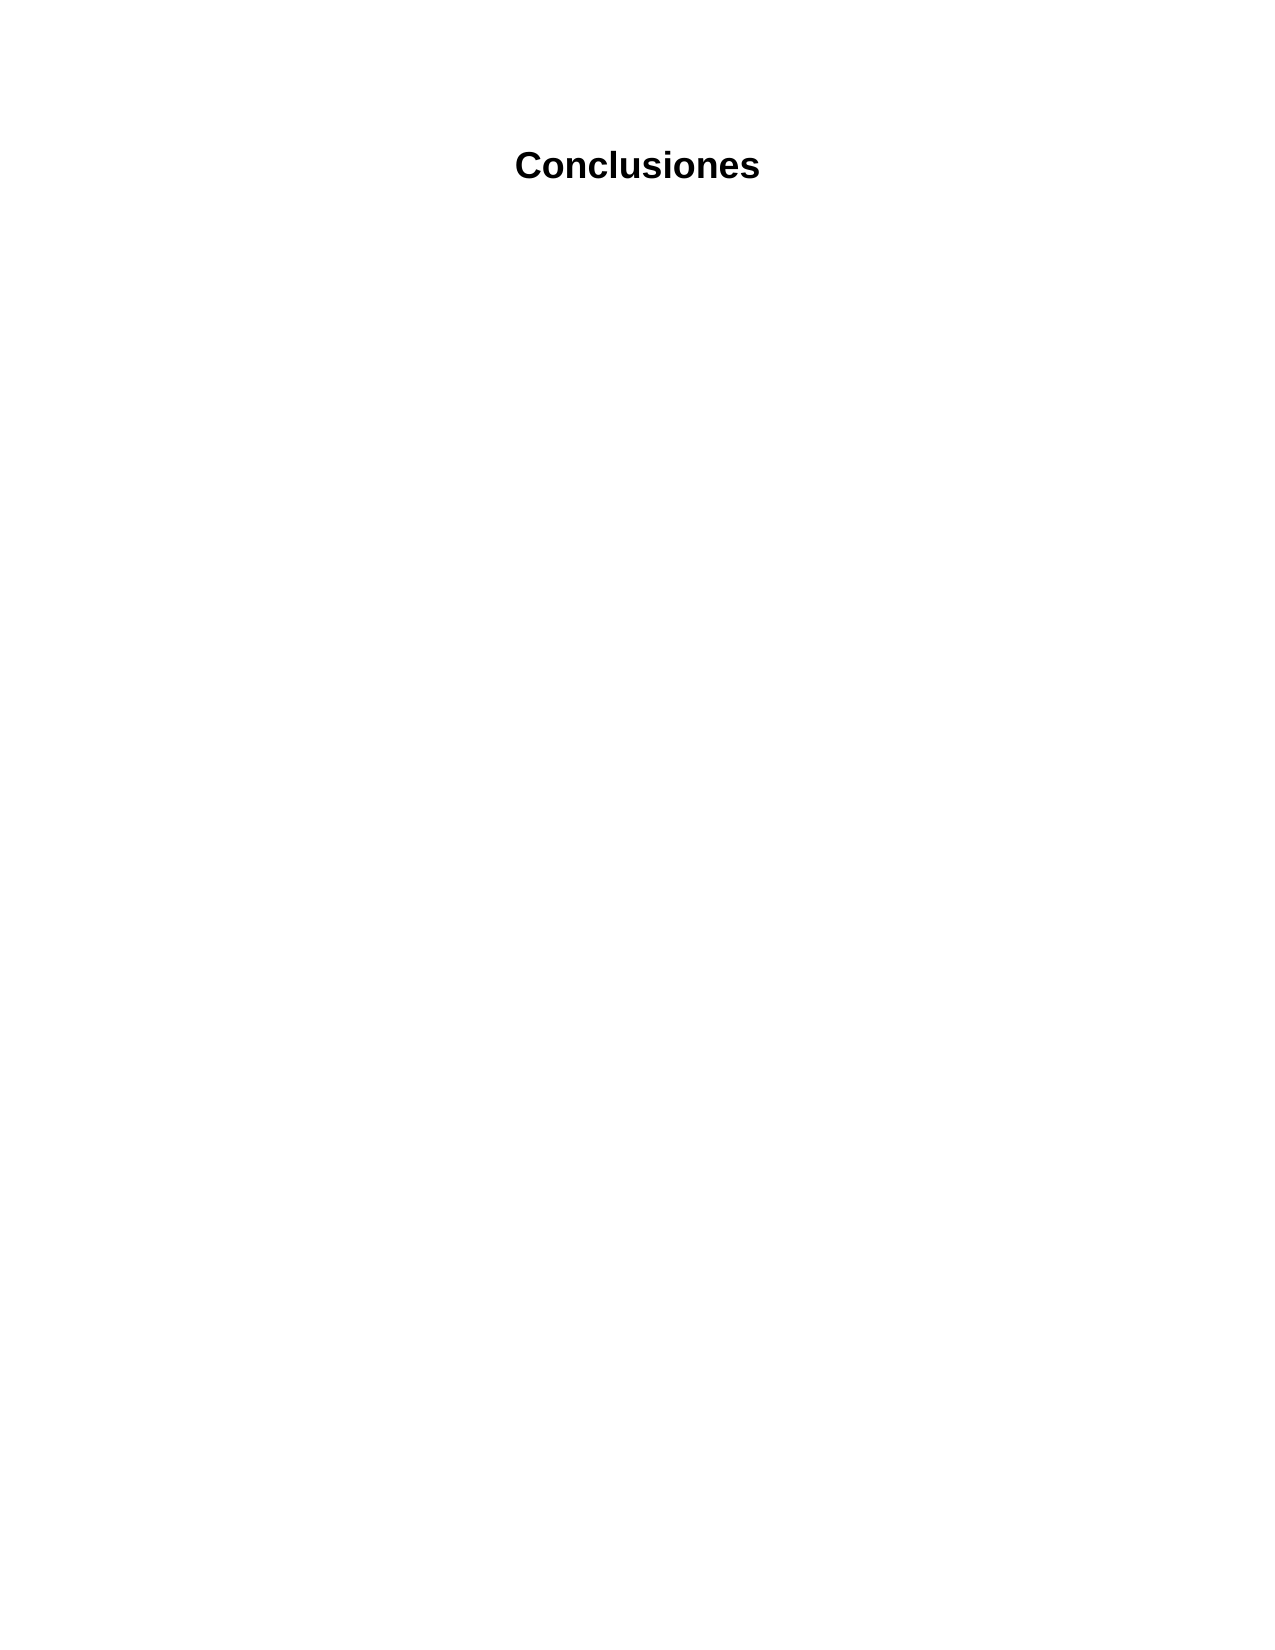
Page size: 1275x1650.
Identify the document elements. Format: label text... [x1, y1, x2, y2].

subtitle Conclusiones [118, 143, 1157, 186]
